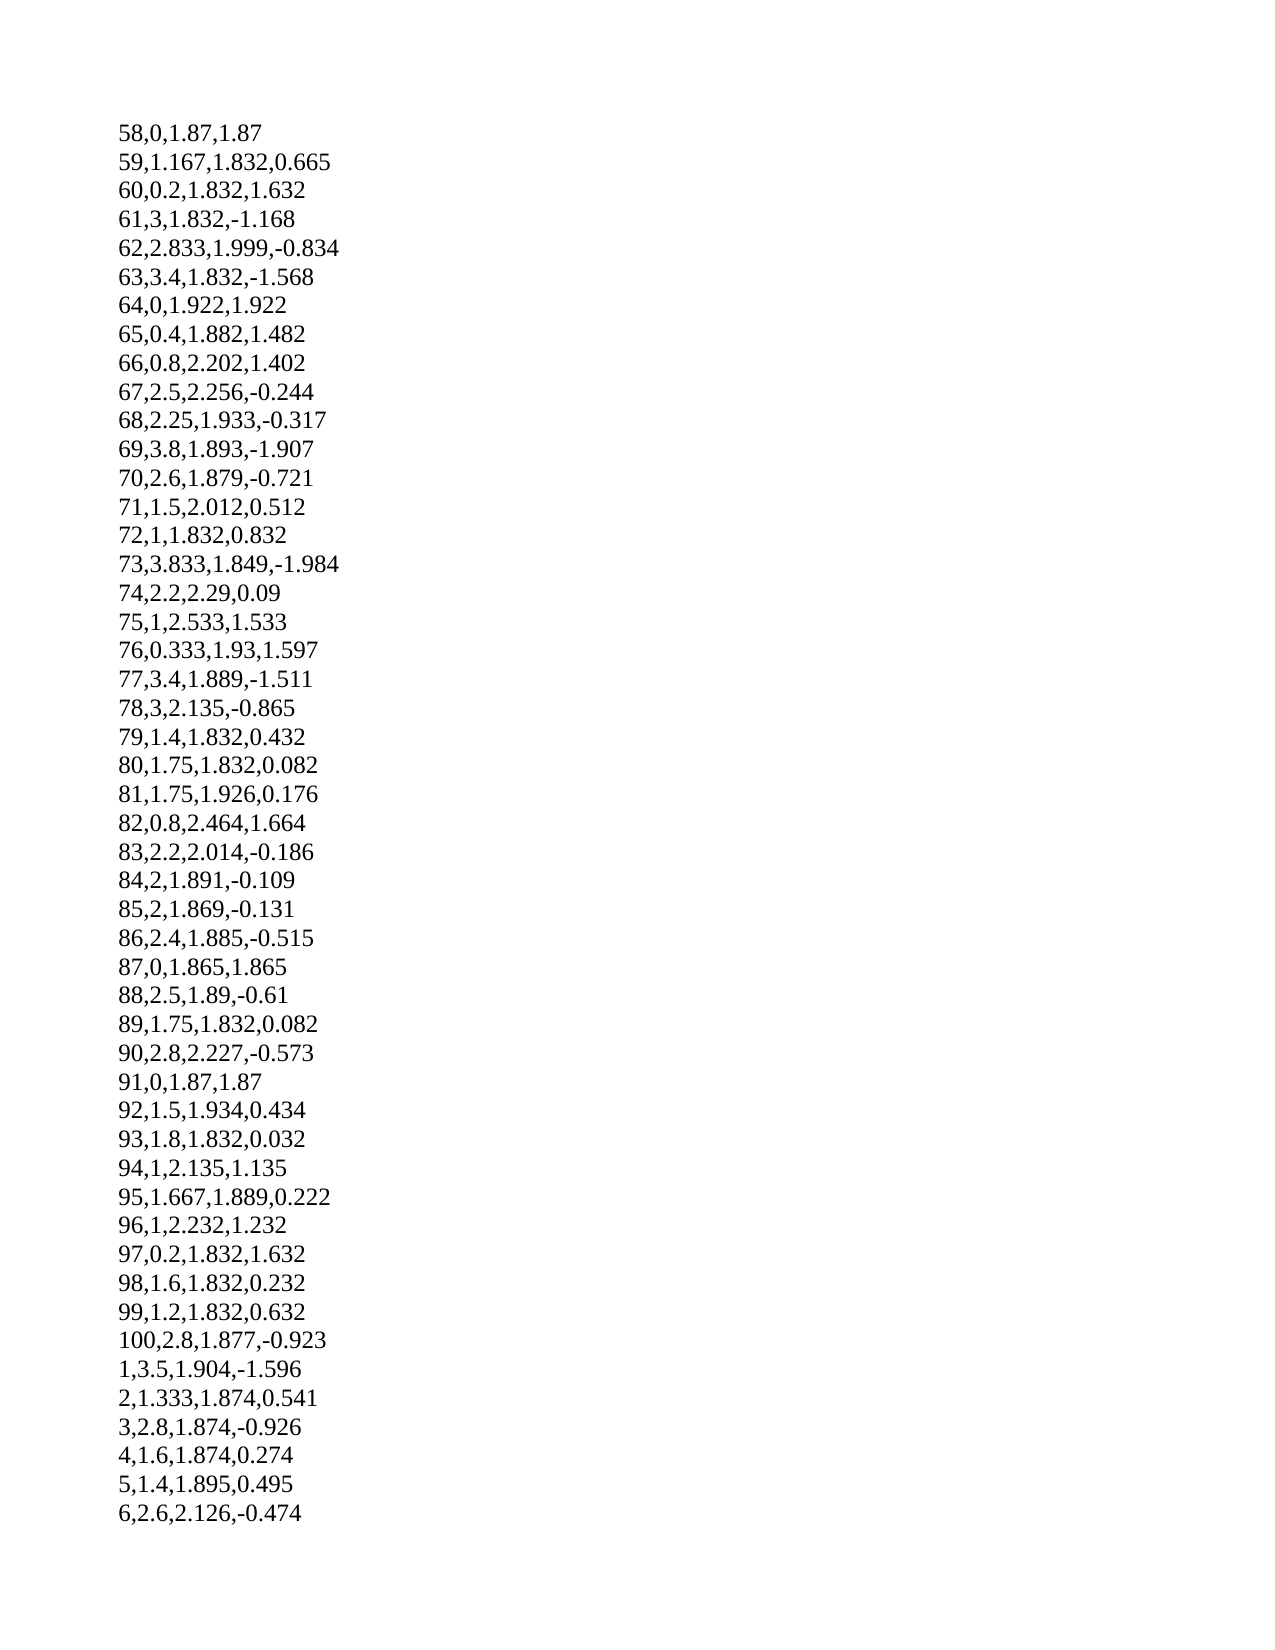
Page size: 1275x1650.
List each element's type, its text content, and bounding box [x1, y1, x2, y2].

text 67,2.5,2.256,-0.244 [118, 377, 1157, 406]
text 76,0.333,1.93,1.597 [118, 636, 1157, 664]
text 72,1,1.832,0.832 [118, 521, 1157, 549]
text 61,3,1.832,-1.168 [118, 204, 1157, 233]
text 75,1,2.533,1.533 [118, 607, 1157, 636]
text 66,0.8,2.202,1.402 [118, 348, 1157, 377]
text 4,1.6,1.874,0.274 [118, 1441, 1157, 1469]
text 86,2.4,1.885,-0.515 [118, 923, 1157, 952]
text 71,1.5,2.012,0.512 [118, 492, 1157, 521]
text 62,2.833,1.999,-0.834 [118, 233, 1157, 262]
text 96,1,2.232,1.232 [118, 1211, 1157, 1239]
text 94,1,2.135,1.135 [118, 1153, 1157, 1182]
text 79,1.4,1.832,0.432 [118, 722, 1157, 751]
text 59,1.167,1.832,0.665 [118, 147, 1157, 176]
text 6,2.6,2.126,-0.474 [118, 1498, 1157, 1527]
text 85,2,1.869,-0.131 [118, 894, 1157, 923]
text 93,1.8,1.832,0.032 [118, 1124, 1157, 1153]
text 88,2.5,1.89,-0.61 [118, 981, 1157, 1009]
text 84,2,1.891,-0.109 [118, 866, 1157, 894]
text 73,3.833,1.849,-1.984 [118, 549, 1157, 578]
text 98,1.6,1.832,0.232 [118, 1268, 1157, 1297]
text 68,2.25,1.933,-0.317 [118, 406, 1157, 434]
text 99,1.2,1.832,0.632 [118, 1297, 1157, 1326]
text 87,0,1.865,1.865 [118, 952, 1157, 981]
text 83,2.2,2.014,-0.186 [118, 837, 1157, 866]
text 58,0,1.87,1.87 [118, 118, 1157, 147]
text 90,2.8,2.227,-0.573 [118, 1038, 1157, 1067]
text 89,1.75,1.832,0.082 [118, 1009, 1157, 1038]
text 63,3.4,1.832,-1.568 [118, 262, 1157, 291]
text 5,1.4,1.895,0.495 [118, 1469, 1157, 1498]
text 3,2.8,1.874,-0.926 [118, 1412, 1157, 1441]
text 92,1.5,1.934,0.434 [118, 1096, 1157, 1124]
text 60,0.2,1.832,1.632 [118, 176, 1157, 204]
text 82,0.8,2.464,1.664 [118, 808, 1157, 837]
text 70,2.6,1.879,-0.721 [118, 463, 1157, 492]
text 80,1.75,1.832,0.082 [118, 751, 1157, 779]
text 91,0,1.87,1.87 [118, 1067, 1157, 1096]
text 64,0,1.922,1.922 [118, 291, 1157, 319]
text 77,3.4,1.889,-1.511 [118, 664, 1157, 693]
text 95,1.667,1.889,0.222 [118, 1182, 1157, 1211]
text 97,0.2,1.832,1.632 [118, 1239, 1157, 1268]
text 1,3.5,1.904,-1.596 [118, 1354, 1157, 1383]
text 2,1.333,1.874,0.541 [118, 1383, 1157, 1412]
text 69,3.8,1.893,-1.907 [118, 434, 1157, 463]
text 78,3,2.135,-0.865 [118, 693, 1157, 722]
text 81,1.75,1.926,0.176 [118, 779, 1157, 808]
text 74,2.2,2.29,0.09 [118, 578, 1157, 607]
text 65,0.4,1.882,1.482 [118, 319, 1157, 348]
text 100,2.8,1.877,-0.923 [118, 1326, 1157, 1354]
